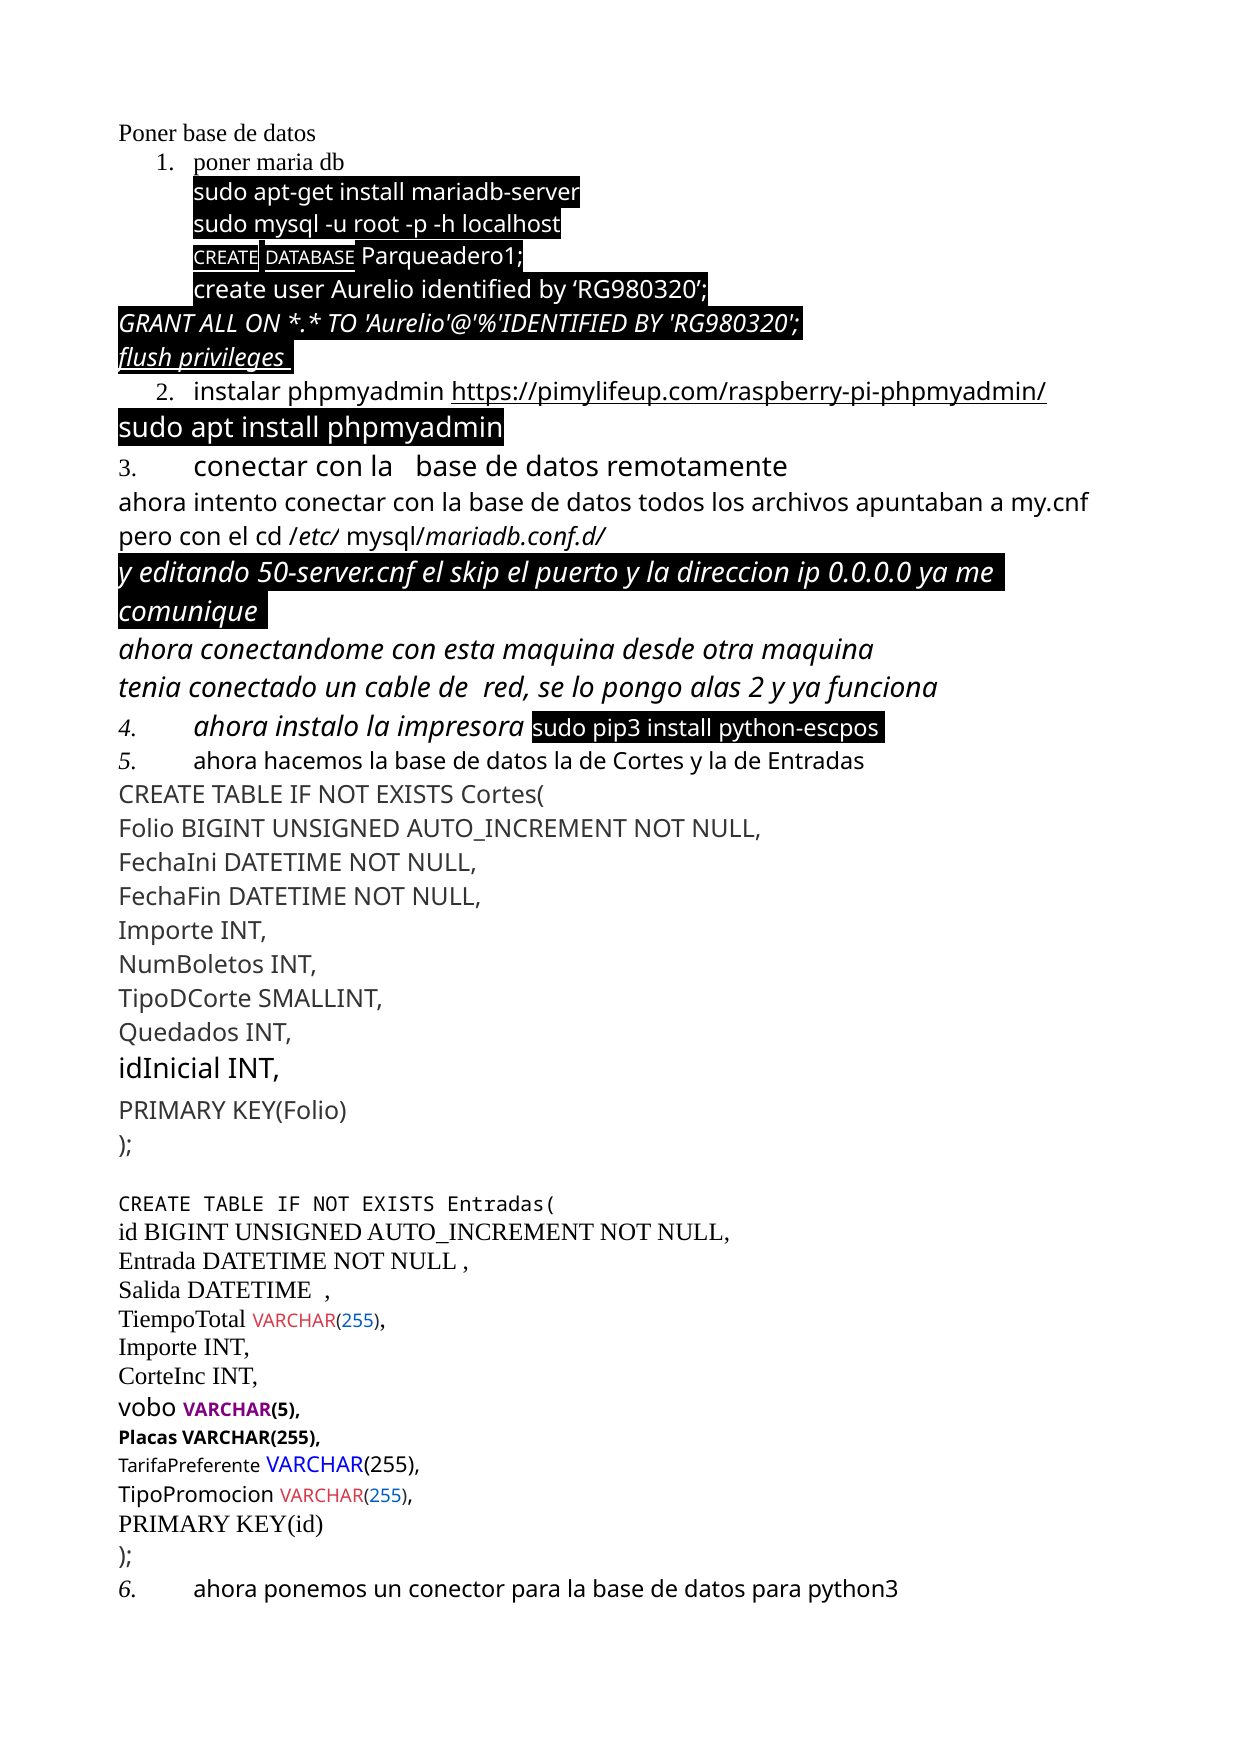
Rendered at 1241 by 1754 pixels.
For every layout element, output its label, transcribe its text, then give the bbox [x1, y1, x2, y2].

text TipoPromocion VARCHAR(255), [118, 1479, 1122, 1509]
text Folio BIGINT UNSIGNED AUTO_INCREMENT NOT NULL, [118, 810, 1122, 844]
text vobo VARCHAR(5), [118, 1390, 1122, 1424]
text TiempoTotal VARCHAR(255), [118, 1304, 1122, 1332]
text Importe INT, [118, 912, 1122, 947]
list sudo apt install phpmyadmin [118, 408, 1122, 446]
list ahora hacemos la base de datos la de Cortes y la de Entradas [118, 744, 1122, 776]
text TarifaPreferente VARCHAR(255), [118, 1449, 1122, 1479]
text idInicial INT, [118, 1049, 1122, 1087]
text ); [118, 1127, 1122, 1161]
list CREATE DATABASE Parqueadero1; [156, 239, 1122, 272]
text CorteInc INT, [118, 1361, 1122, 1390]
text FechaFin DATETIME NOT NULL, [118, 878, 1122, 912]
list ahora conectandome con esta maquina desde otra maquina [118, 629, 1122, 668]
text Entrada DATETIME NOT NULL , [118, 1246, 1122, 1275]
text CREATE TABLE IF NOT EXISTS Entradas( [118, 1190, 1122, 1217]
list sudo mysql -u root -p -h localhost [156, 208, 1122, 239]
text Quedados INT, [118, 1015, 1122, 1049]
list instalar phpmyadmin https://pimylifeup.com/raspberry-pi-phpmyadmin/ [156, 374, 1122, 408]
list poner maria db [156, 147, 1122, 176]
text TipoDCorte SMALLINT, [118, 981, 1122, 1015]
list tenia conectado un cable de red, se lo pongo alas 2 y ya funciona [118, 668, 1122, 706]
text Salida DATETIME , [118, 1275, 1122, 1304]
list create user Aurelio identified by ‘RG980320’; [156, 272, 1122, 306]
text PRIMARY KEY(id) [118, 1509, 1122, 1538]
text PRIMARY KEY(Folio) [118, 1093, 1122, 1127]
list GRANT ALL ON *.* TO 'Aurelio'@'%'IDENTIFIED BY 'RG980320'; [118, 306, 1122, 340]
list flush privileges [118, 340, 1122, 374]
text ); [118, 1538, 1122, 1572]
text id BIGINT UNSIGNED AUTO_INCREMENT NOT NULL, [118, 1217, 1122, 1246]
list ahora instalo la impresora sudo pip3 install python-escpos [118, 706, 1122, 744]
text Importe INT, [118, 1332, 1122, 1361]
list y editando 50-server.cnf el skip el puerto y la direccion ip 0.0.0.0 ya me comunique [118, 553, 1122, 629]
text FechaIni DATETIME NOT NULL, [118, 844, 1122, 878]
text NumBoletos INT, [118, 947, 1122, 981]
list sudo apt-get install mariadb-server [156, 176, 1122, 208]
list ahora ponemos un conector para la base de datos para python3 [118, 1572, 1122, 1604]
list ahora intento conectar con la base de datos todos los archivos apuntaban a my.cnf pero con el cd /etc/ mysql/mariadb.conf.d/ [118, 484, 1122, 553]
text CREATE TABLE IF NOT EXISTS Cortes( [118, 776, 1122, 810]
text Poner base de datos [118, 118, 1122, 147]
list conectar con la base de datos remotamente [118, 446, 1122, 484]
text Placas VARCHAR(255), [118, 1424, 1122, 1449]
